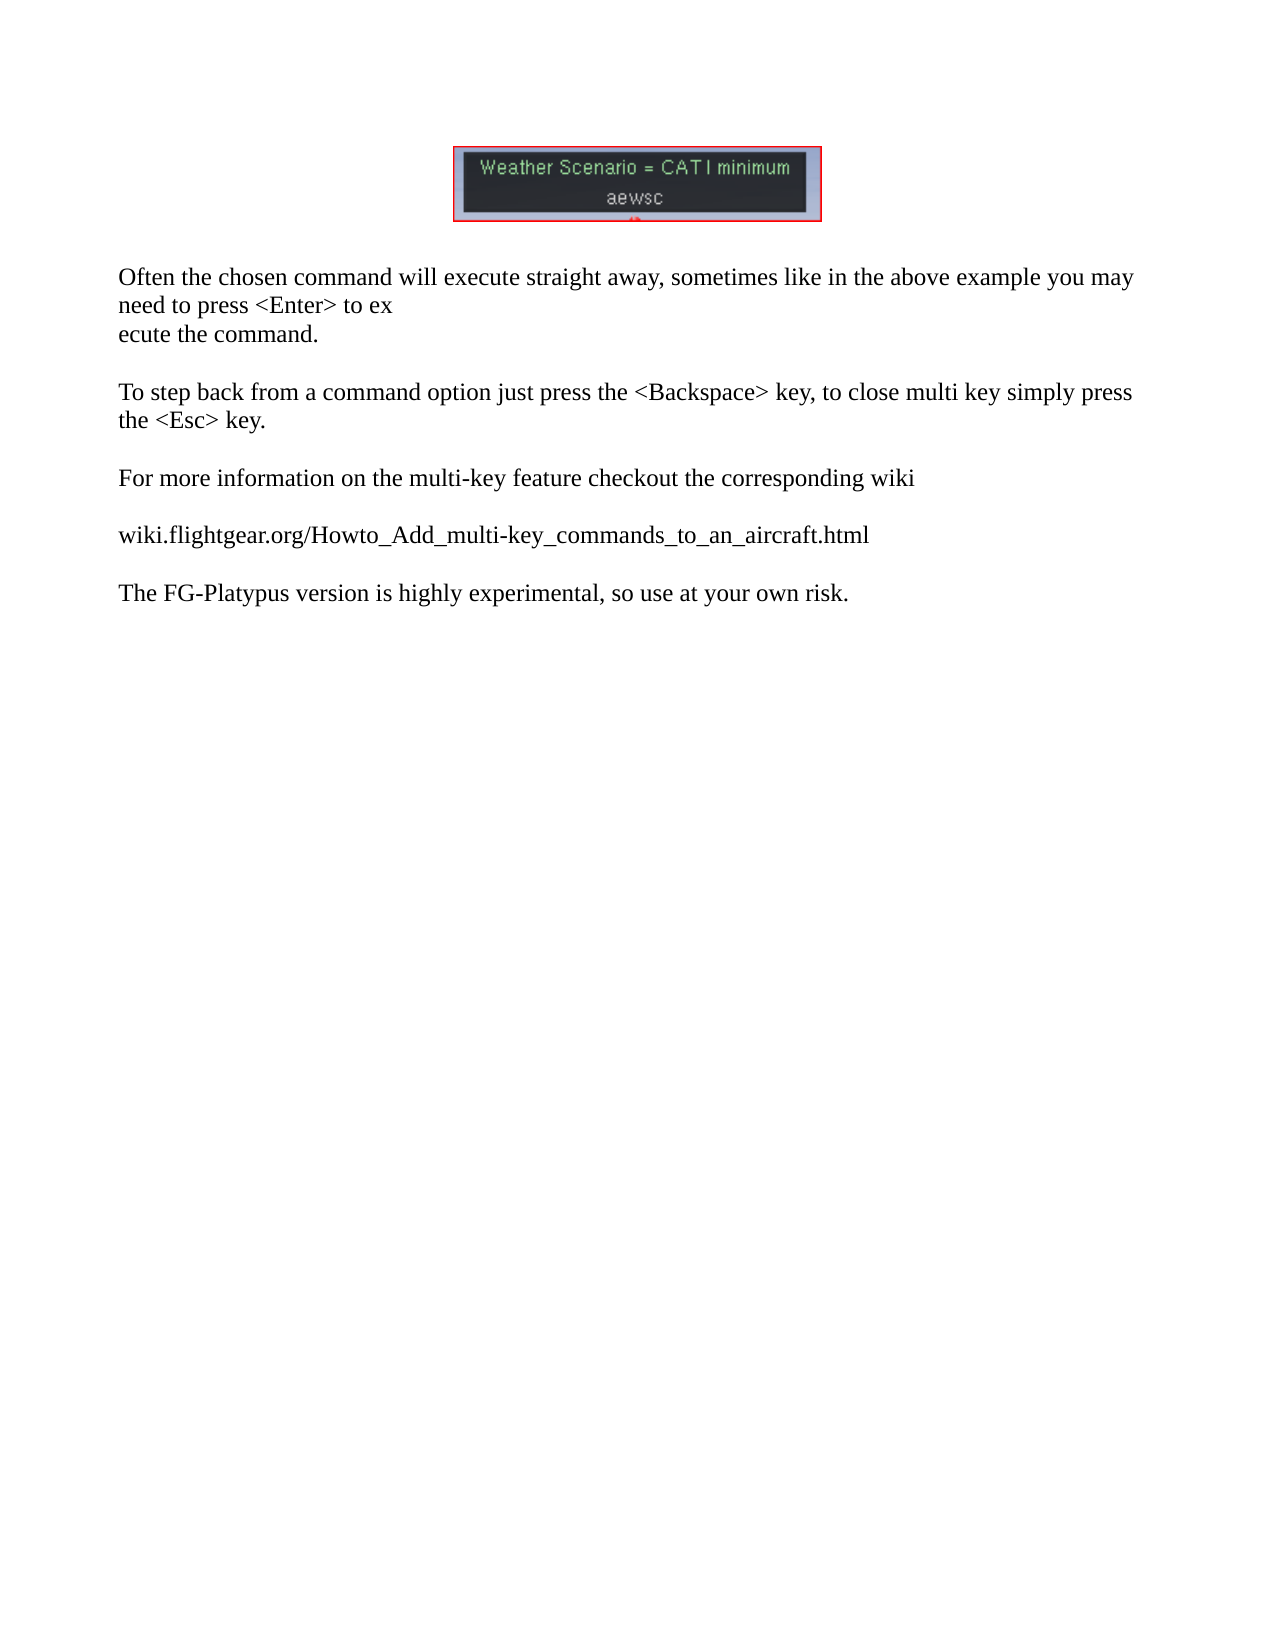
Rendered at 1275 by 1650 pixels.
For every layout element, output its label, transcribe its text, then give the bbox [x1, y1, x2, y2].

picture [453, 146, 822, 222]
text For more information on the multi-key feature checkout the corresponding wiki [118, 463, 1157, 492]
text To step back from a command option just press the <Backspace> key, to close multi key simply press the <Esc> key. [118, 377, 1157, 434]
text wiki.flightgear.org/Howto_Add_multi-key_commands_to_an_aircraft.html [118, 521, 1157, 549]
text ecute the command. [118, 319, 1157, 348]
text Often the chosen command will execute straight away, sometimes like in the above example you may need to press <Enter> to ex [118, 262, 1157, 319]
text The FG-Platypus version is highly experimental, so use at your own risk. [118, 578, 1157, 607]
